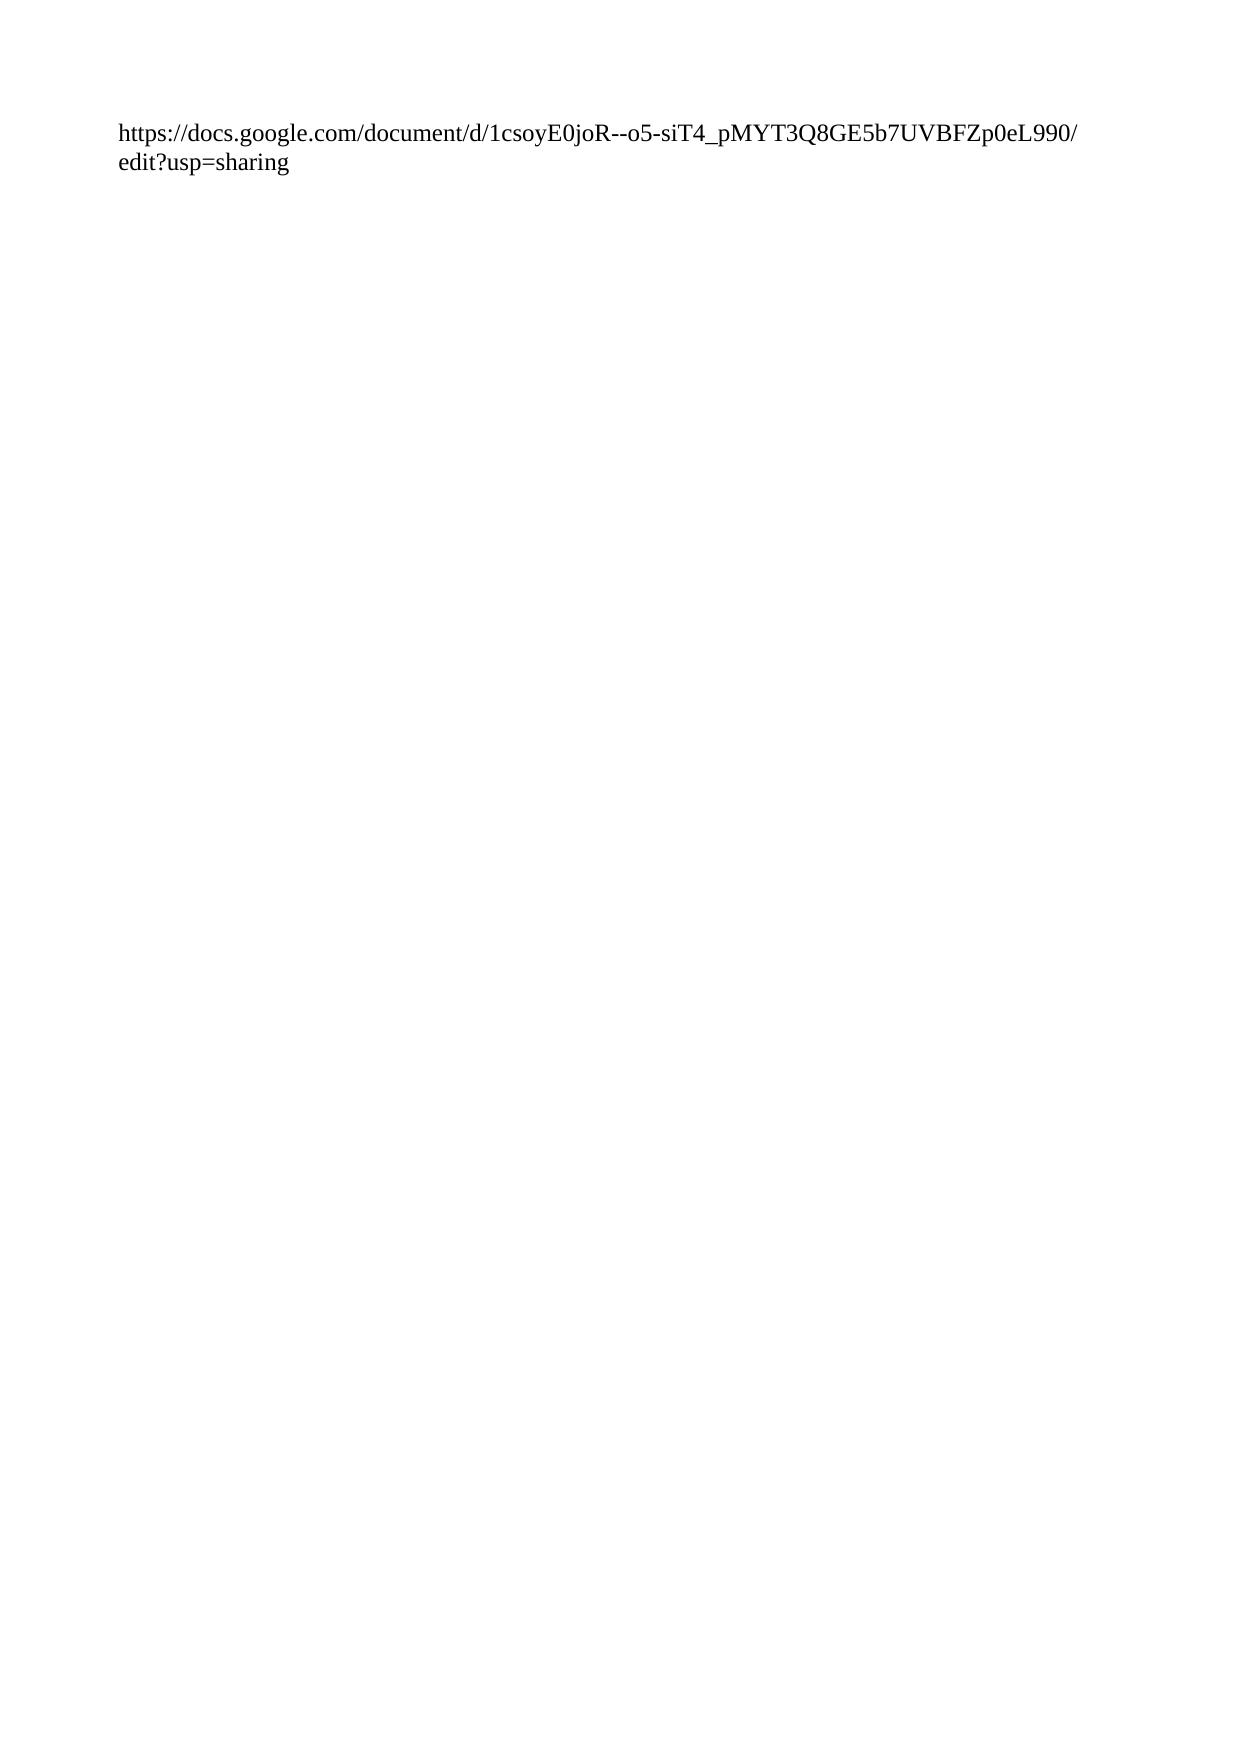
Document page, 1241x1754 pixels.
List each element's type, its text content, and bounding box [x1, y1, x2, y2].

text https://docs.google.com/document/d/1csoyE0joR--o5-siT4_pMYT3Q8GE5b7UVBFZp0eL990/edit?usp=sharing [118, 118, 1122, 176]
